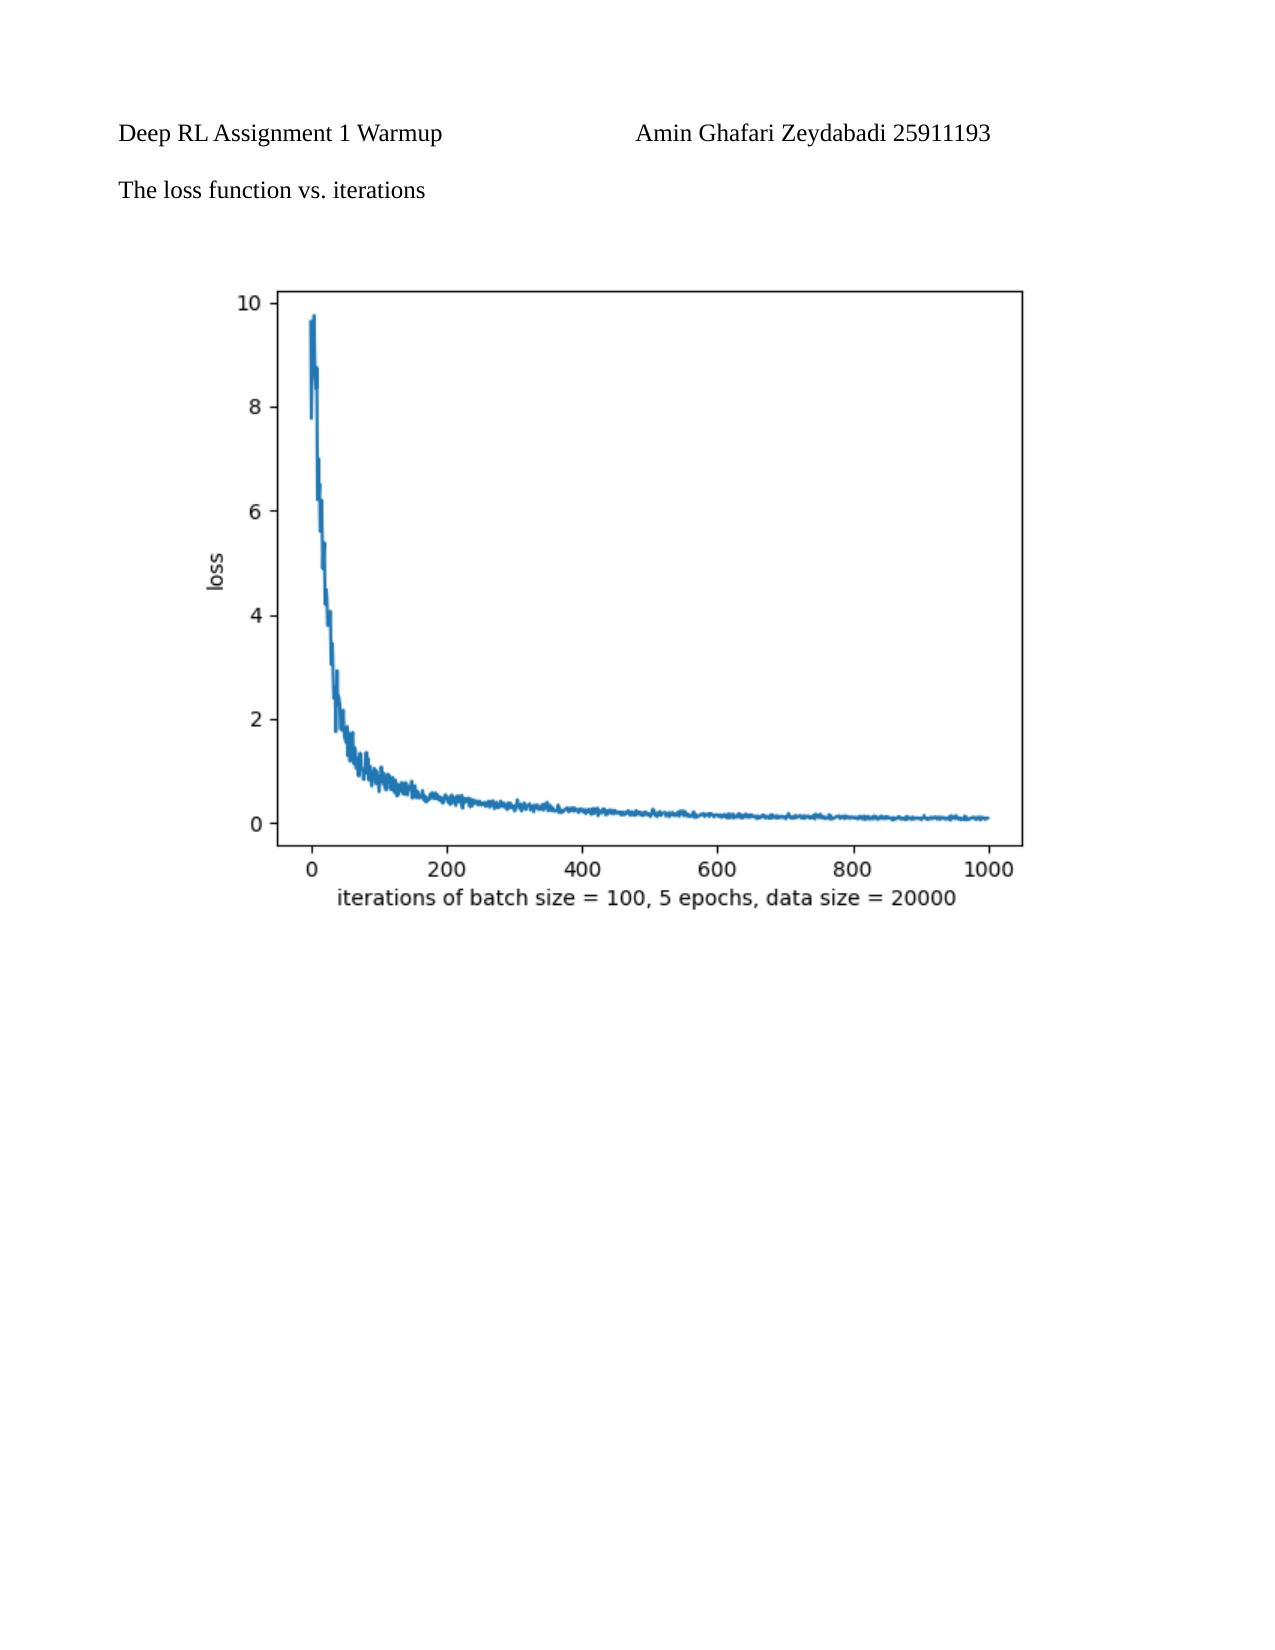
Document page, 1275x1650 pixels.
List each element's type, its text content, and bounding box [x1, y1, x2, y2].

text Deep RL Assignment 1 Warmup Amin Ghafari Zeydabadi 25911193 [118, 118, 1157, 147]
picture [157, 204, 1118, 925]
text The loss function vs. iterations [118, 176, 1157, 204]
